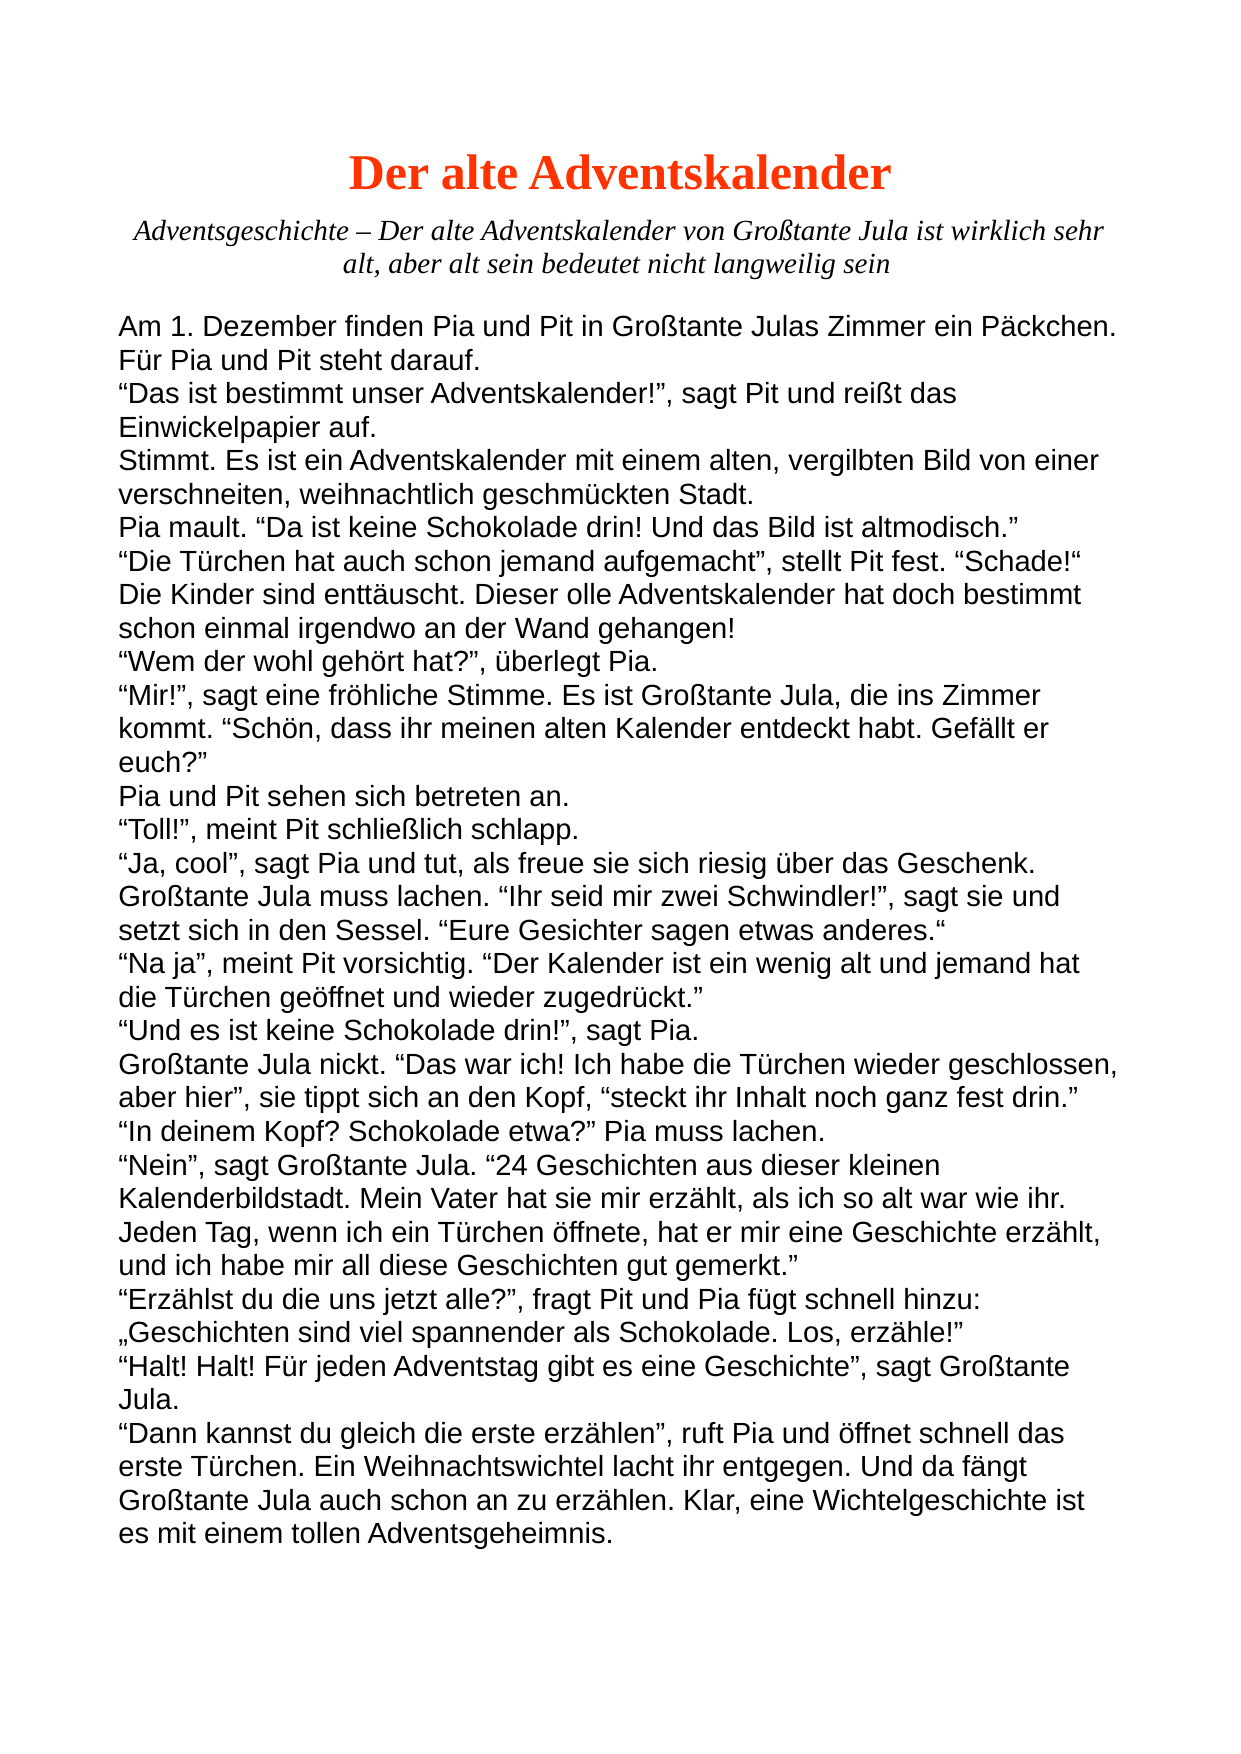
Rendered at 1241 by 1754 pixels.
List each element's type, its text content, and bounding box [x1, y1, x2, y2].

text Am 1. Dezember finden Pia und Pit in Großtante Julas Zimmer ein Päckchen. Für Pia und Pit steht darauf. “Das ist bestimmt unser Adventskalender!”, sagt Pit und reißt das Einwickelpapier auf. Stimmt. Es ist ein Adventskalender mit einem alten, vergilbten Bild von einer verschneiten, weihnachtlich geschmückten Stadt. Pia mault. “Da ist keine Schokolade drin! Und das Bild ist altmodisch.” “Die Türchen hat auch schon jemand aufgemacht”, stellt Pit fest. “Schade!“ Die Kinder sind enttäuscht. Dieser olle Adventskalender hat doch bestimmt schon einmal irgendwo an der Wand gehangen! “Wem der wohl gehört hat?”, überlegt Pia. “Mir!”, sagt eine fröhliche Stimme. Es ist Großtante Jula, die ins Zimmer kommt. “Schön, dass ihr meinen alten Kalender entdeckt habt. Gefällt er euch?” Pia und Pit sehen sich betreten an. “Toll!”, meint Pit schließlich schlapp. “Ja, cool”, sagt Pia und tut, als freue sie sich riesig über das Geschenk. Großtante Jula muss lachen. “Ihr seid mir zwei Schwindler!”, sagt sie und setzt sich in den Sessel. “Eure Gesichter sagen etwas anderes.“ “Na ja”, meint Pit vorsichtig. “Der Kalender ist ein wenig alt und jemand hat die Türchen geöffnet und wieder zugedrückt.” “Und es ist keine Schokolade drin!”, sagt Pia. Großtante Jula nickt. “Das war ich! Ich habe die Türchen wieder geschlossen, aber hier”, sie tippt sich an den Kopf, “steckt ihr Inhalt noch ganz fest drin.” “In deinem Kopf? Schokolade etwa?” Pia muss lachen. “Nein”, sagt Großtante Jula. “24 Geschichten aus dieser kleinen Kalenderbildstadt. Mein Vater hat sie mir erzählt, als ich so alt war wie ihr. Jeden Tag, wenn ich ein Türchen öffnete, hat er mir eine Geschichte erzählt, und ich habe mir all diese Geschichten gut gemerkt.” “Erzählst du die uns jetzt alle?”, fragt Pit und Pia fügt schnell hinzu: „Geschichten sind viel spannender als Schokolade. Los, erzähle!” “Halt! Halt! Für jeden Adventstag gibt es eine Geschichte”, sagt Großtante Jula. “Dann kannst du gleich die erste erzählen”, ruft Pia und öffnet schnell das erste Türchen. Ein Weihnachtswichtel lacht ihr entgegen. Und da fängt Großtante Jula auch schon an zu erzählen. Klar, eine Wichtelgeschichte ist es mit einem tollen Adventsgeheimnis. [118, 309, 1122, 1550]
subtitle Der alte Adventskalender [118, 143, 1122, 201]
text Adventsgeschichte – Der alte Adventskalender von Großtante Jula ist wirklich sehr alt, aber alt sein bedeutet nicht langweilig sein [118, 213, 1122, 280]
